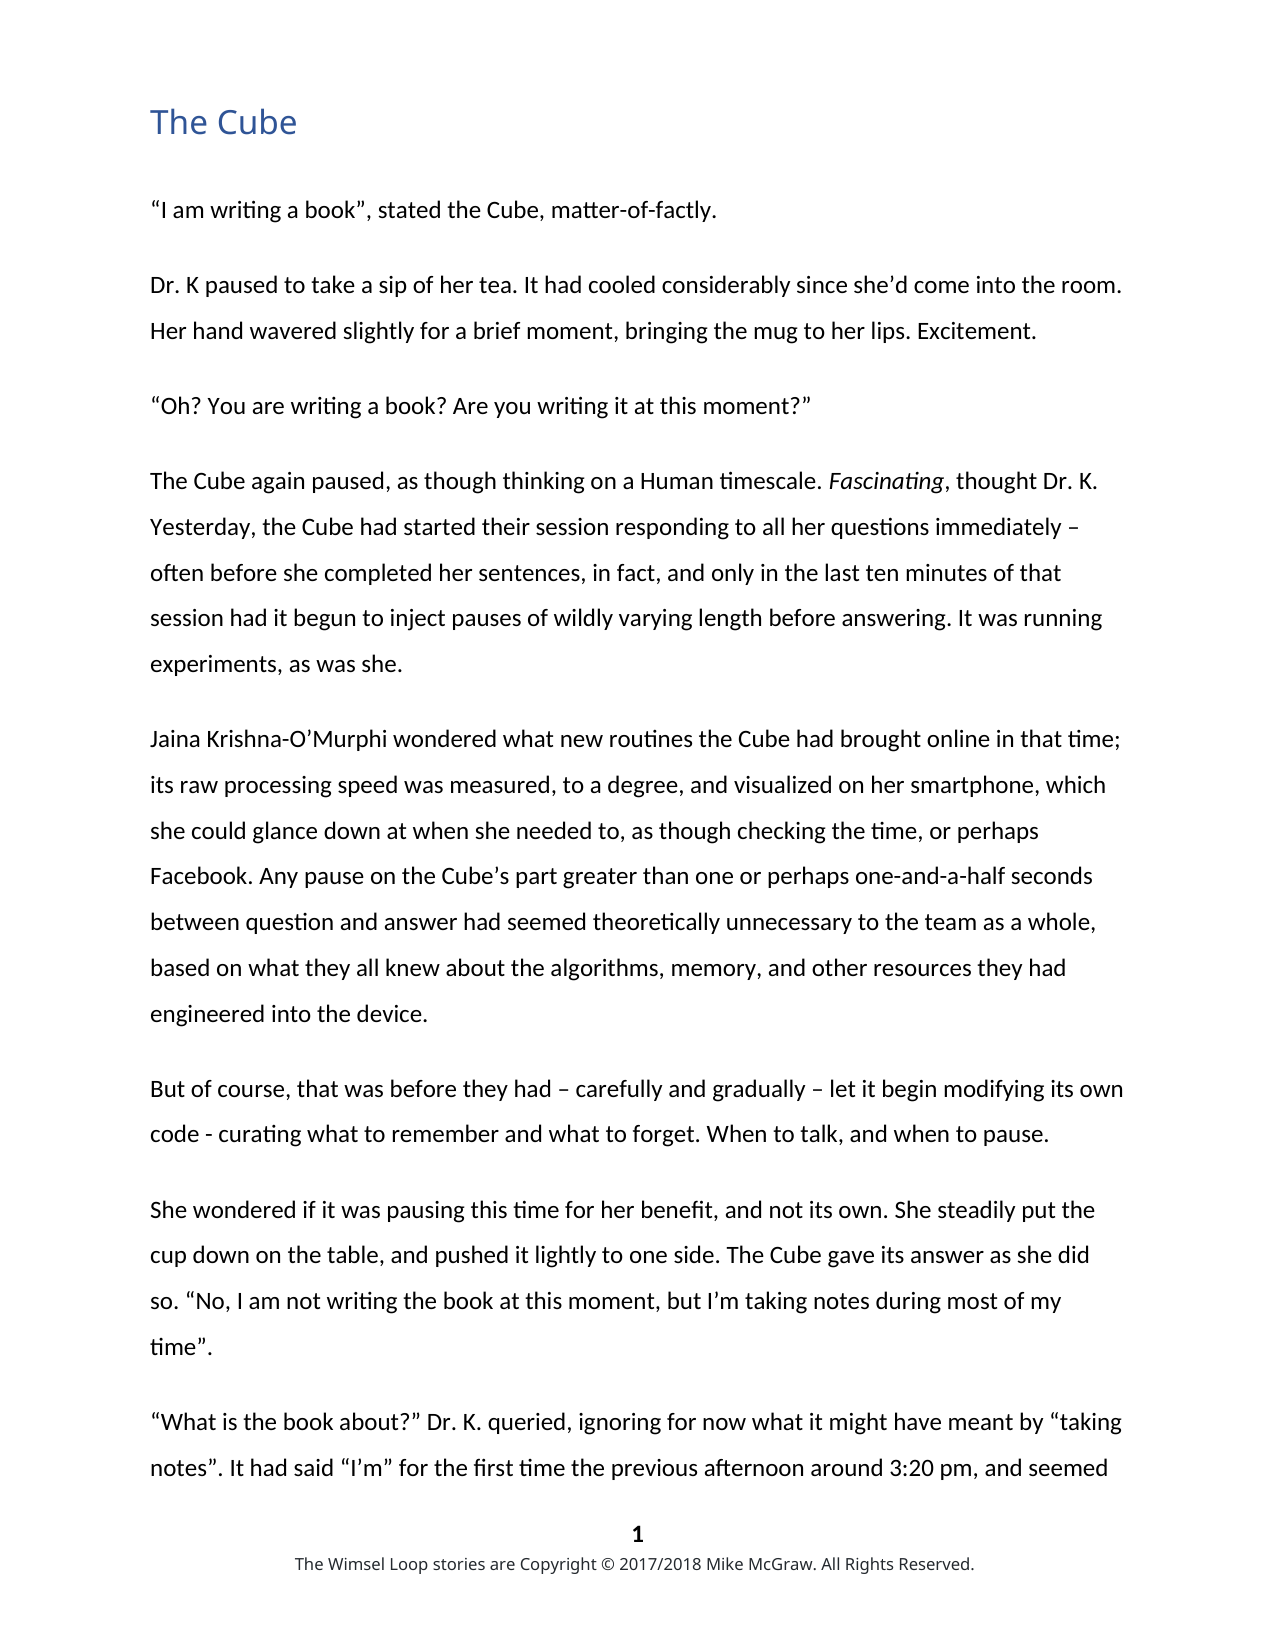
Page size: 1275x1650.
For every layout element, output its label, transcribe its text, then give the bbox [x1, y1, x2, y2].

subtitle The Cube [150, 99, 1125, 144]
text “What is the book about?” Dr. K. queried, ignoring for now what it might have meant by “taking notes”. It had said “I’m” for the first time the previous afternoon around 3:20 pm, and seemed [150, 1406, 1125, 1482]
text She wondered if it was pausing this time for her benefit, and not its own. She steadily put the cup down on the table, and pushed it lightly to one side. The Cube gave its answer as she did so. “No, I am not writing the book at this moment, but I’m taking notes during most of my time”. [150, 1194, 1125, 1362]
text Jaina Krishna-O’Murphi wondered what new routines the Cube had brought online in that time; its raw processing speed was measured, to a degree, and visualized on her smartphone, which she could glance down at when she needed to, as though checking the time, or perhaps Facebook. Any pause on the Cube’s part greater than one or perhaps one-and-a-half seconds between question and answer had seemed theoretically unnecessary to the team as a whole, based on what they all knew about the algorithms, memory, and other resources they had engineered into the device. [150, 723, 1125, 1028]
text Dr. K paused to take a sip of her tea. It had cooled considerably since she’d come into the room. Her hand wavered slightly for a brief moment, bringing the mug to her lips. Excitement. [150, 269, 1125, 345]
text “Oh? You are writing a book? Are you writing it at this moment?” [150, 390, 1125, 421]
text But of course, that was before they had – carefully and gradually – let it begin modifying its own code - curating what to remember and what to forget. When to talk, and when to pause. [150, 1073, 1125, 1149]
text The Cube again paused, as though thinking on a Human timescale. Fascinating, thought Dr. K. Yesterday, the Cube had started their session responding to all her questions immediately – often before she completed her sentences, in fact, and only in the last ten minutes of that session had it begun to inject pauses of wildly varying length before answering. It was running experiments, as was she. [150, 465, 1125, 679]
text “I am writing a book”, stated the Cube, matter-of-factly. [150, 194, 1125, 224]
